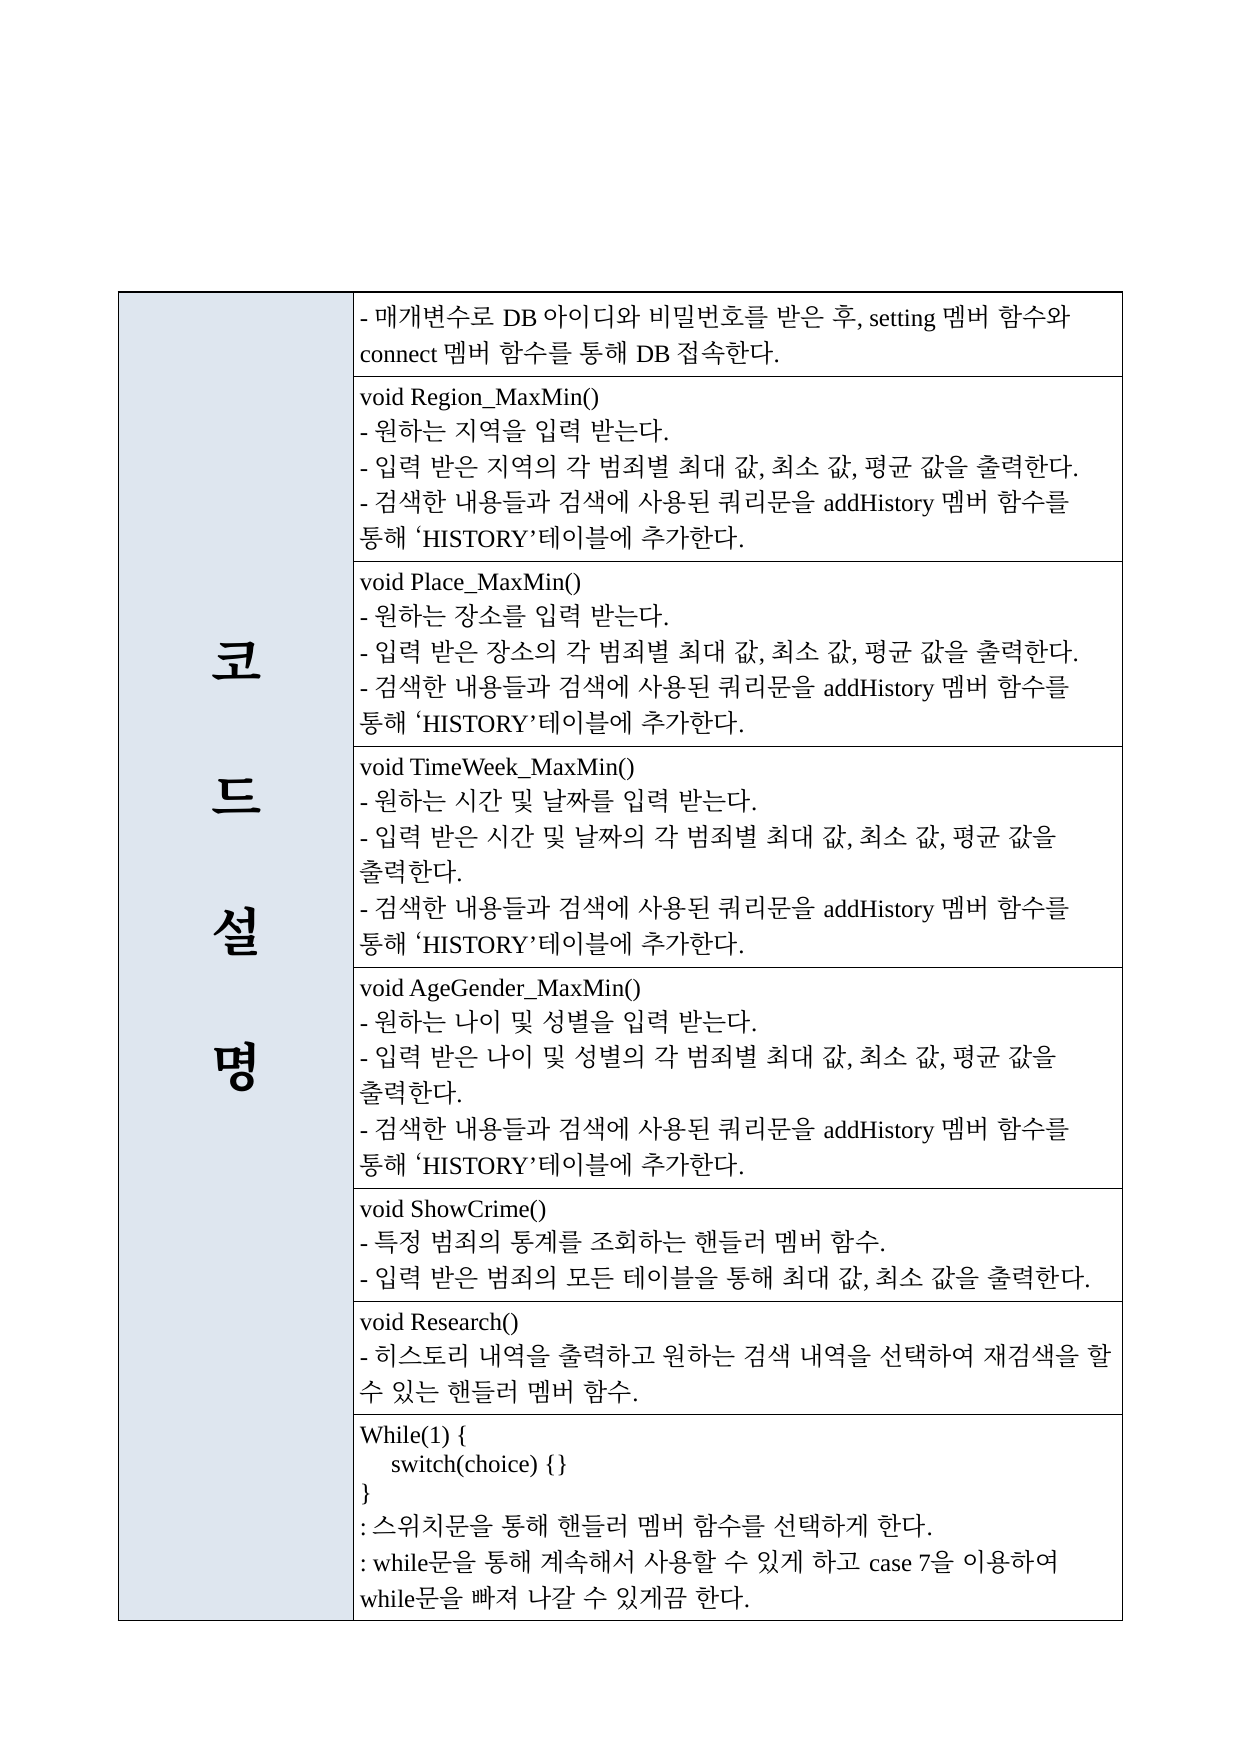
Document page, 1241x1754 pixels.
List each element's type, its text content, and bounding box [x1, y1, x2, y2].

table_cell void TimeWeek_MaxMin() - 원하는 시간 및 날짜를 입력 받는다. - 입력 받은 시간 및 날짜의 각 범죄별 최대 값, 최소 값, 평균 값을 출력한다. - 검색한 내용들과 검색에 사용된 쿼리문을 addHistory 멤버 함수를 통해 ‘HISTORY’테이블에 추가한다. [354, 747, 1122, 967]
table_cell void Research() - 히스토리 내역을 출력하고 원하는 검색 내역을 선택하여 재검색을 할 수 있는 핸들러 멤버 함수. [354, 1302, 1122, 1414]
table_cell void Region_MaxMin() - 원하는 지역을 입력 받는다. - 입력 받은 지역의 각 범죄별 최대 값, 최소 값, 평균 값을 출력한다. - 검색한 내용들과 검색에 사용된 쿼리문을 addHistory 멤버 함수를 통해 ‘HISTORY’테이블에 추가한다. [354, 377, 1122, 561]
table_cell void AgeGender_MaxMin() - 원하는 나이 및 성별을 입력 받는다. - 입력 받은 나이 및 성별의 각 범죄별 최대 값, 최소 값, 평균 값을 출력한다. - 검색한 내용들과 검색에 사용된 쿼리문을 addHistory 멤버 함수를 통해 ‘HISTORY’테이블에 추가한다. [354, 968, 1122, 1188]
table_cell void ShowCrime() - 특정 범죄의 통계를 조회하는 핸들러 멤버 함수. - 입력 받은 범죄의 모든 테이블을 통해 최대 값, 최소 값을 출력한다. [354, 1189, 1122, 1301]
table_cell void Place_MaxMin() - 원하는 장소를 입력 받는다. - 입력 받은 장소의 각 범죄별 최대 값, 최소 값, 평균 값을 출력한다. - 검색한 내용들과 검색에 사용된 쿼리문을 addHistory 멤버 함수를 통해 ‘HISTORY’테이블에 추가한다. [354, 562, 1122, 746]
table_cell - 매개변수로 DB 아이디와 비밀번호를 받은 후, setting 멤버 함수와 connect 멤버 함수를 통해 DB 접속한다. [354, 293, 1122, 376]
table_cell While(1) { switch(choice) {} } : 스위치문을 통해 핸들러 멤버 함수를 선택하게 한다. : while문을 통해 계속해서 사용할 수 있게 하고 case 7을 이용하여 while문을 빠져 나갈 수 있게끔 한다. [354, 1415, 1122, 1620]
